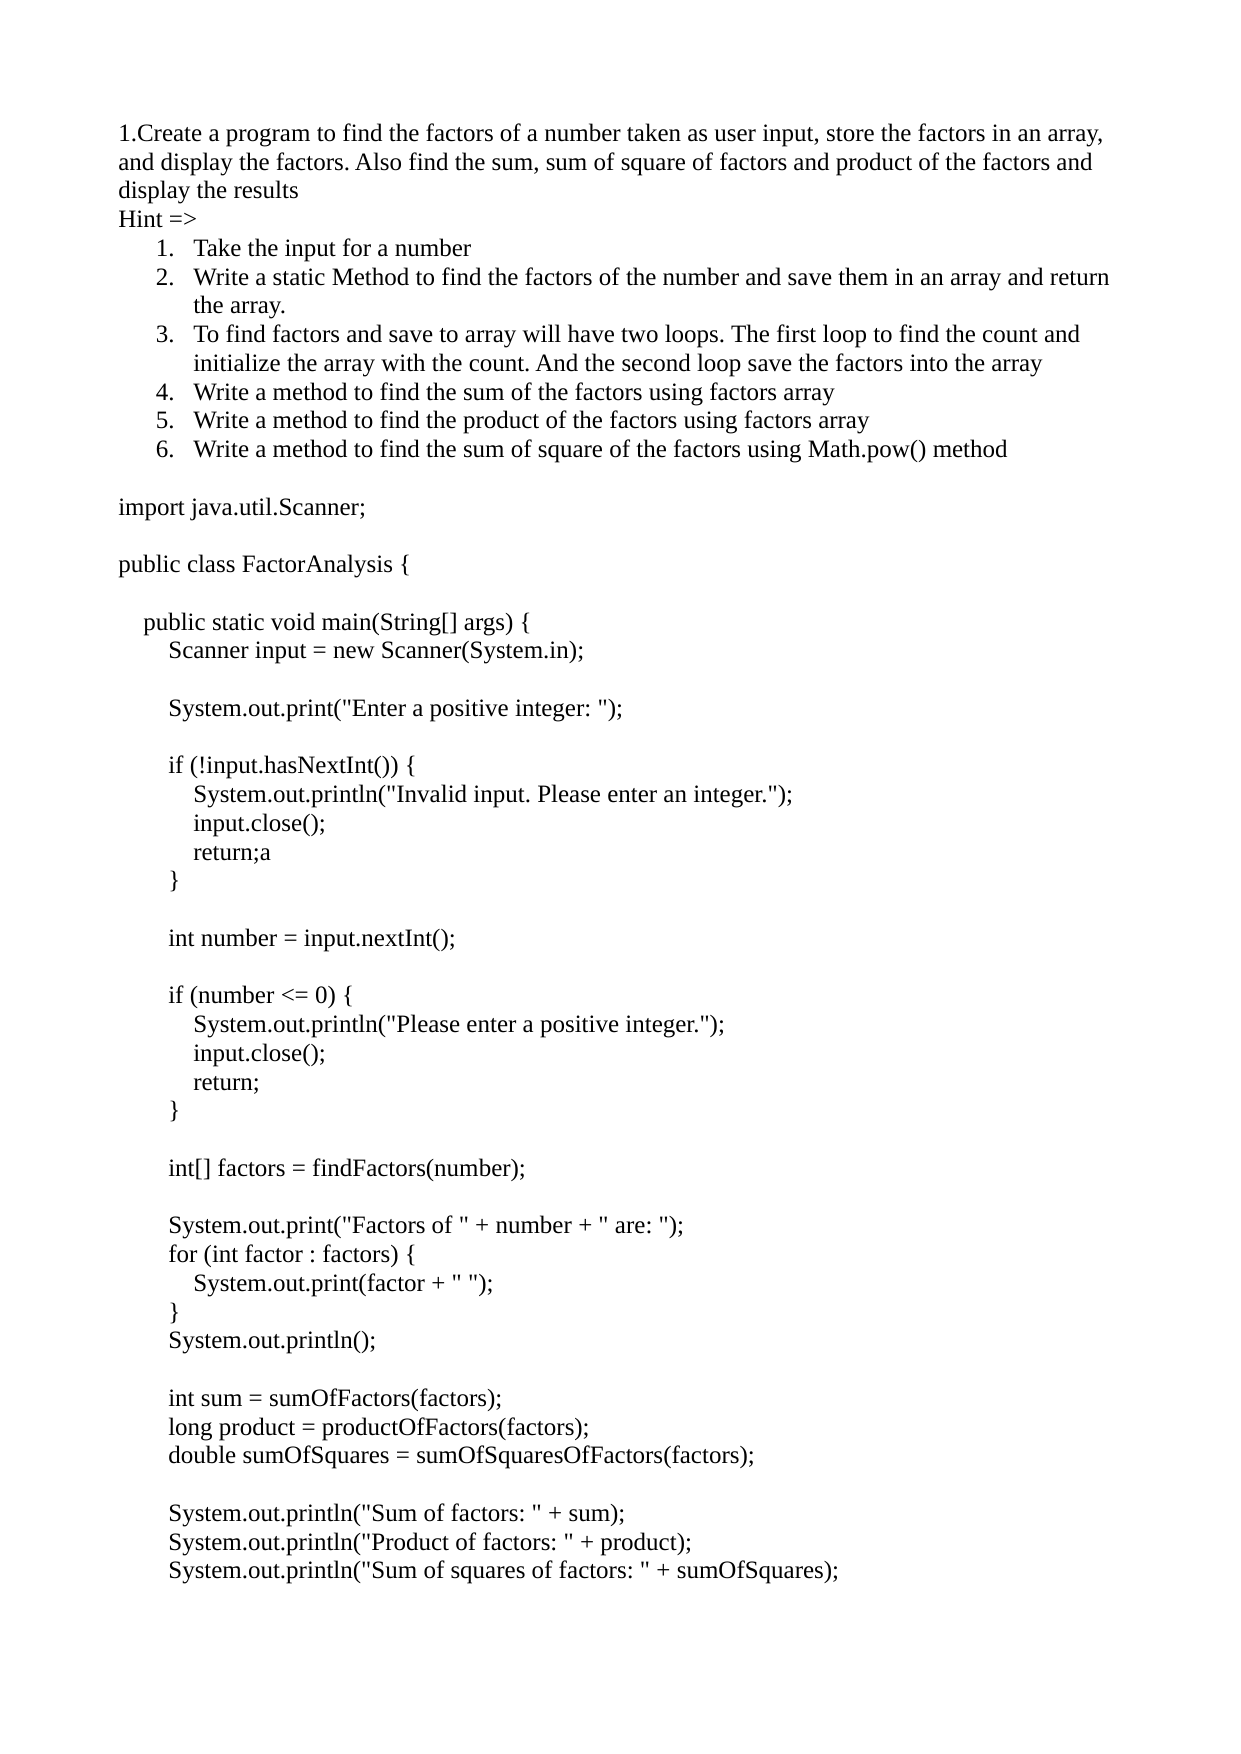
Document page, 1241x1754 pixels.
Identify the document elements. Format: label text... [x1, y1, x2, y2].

text System.out.println("Please enter a positive integer."); [118, 1009, 1122, 1038]
text } [118, 1096, 1122, 1124]
text public static void main(String[] args) { [118, 607, 1122, 636]
text System.out.print(factor + " "); [118, 1268, 1122, 1297]
text Scanner input = new Scanner(System.in); [118, 636, 1122, 664]
text return;a [118, 837, 1122, 866]
text System.out.println(); [118, 1326, 1122, 1354]
text System.out.println("Sum of squares of factors: " + sumOfSquares); [118, 1556, 1122, 1584]
list Write a method to find the sum of the factors using factors array [156, 377, 1122, 406]
text System.out.println("Product of factors: " + product); [118, 1527, 1122, 1556]
list Write a method to find the product of the factors using factors array [156, 406, 1122, 434]
text System.out.print("Enter a positive integer: "); [118, 693, 1122, 722]
text int[] factors = findFactors(number); [118, 1153, 1122, 1182]
list Write a static Method to find the factors of the number and save them in an array and return the array. [156, 262, 1122, 319]
text 1.Create a program to find the factors of a number taken as user input, store the factors in an array, and display the factors. Also find the sum, sum of square of factors and product of the factors and display the results [118, 118, 1122, 204]
text long product = productOfFactors(factors); [118, 1412, 1122, 1441]
text int number = input.nextInt(); [118, 923, 1122, 952]
text } [118, 866, 1122, 894]
text public class FactorAnalysis { [118, 549, 1122, 578]
text if (!input.hasNextInt()) { [118, 751, 1122, 779]
text import java.util.Scanner; [118, 492, 1122, 521]
text input.close(); [118, 808, 1122, 837]
list Take the input for a number [156, 233, 1122, 262]
text System.out.println("Sum of factors: " + sum); [118, 1498, 1122, 1527]
text double sumOfSquares = sumOfSquaresOfFactors(factors); [118, 1441, 1122, 1469]
text System.out.print("Factors of " + number + " are: "); [118, 1211, 1122, 1239]
text Hint => [118, 204, 1122, 233]
text return; [118, 1067, 1122, 1096]
list Write a method to find the sum of square of the factors using Math.pow() method [156, 434, 1122, 463]
text for (int factor : factors) { [118, 1239, 1122, 1268]
text } [118, 1297, 1122, 1326]
text if (number <= 0) { [118, 981, 1122, 1009]
text System.out.println("Invalid input. Please enter an integer."); [118, 779, 1122, 808]
text input.close(); [118, 1038, 1122, 1067]
text int sum = sumOfFactors(factors); [118, 1383, 1122, 1412]
list To find factors and save to array will have two loops. The first loop to find the count and initialize the array with the count. And the second loop save the factors into the array [156, 319, 1122, 377]
